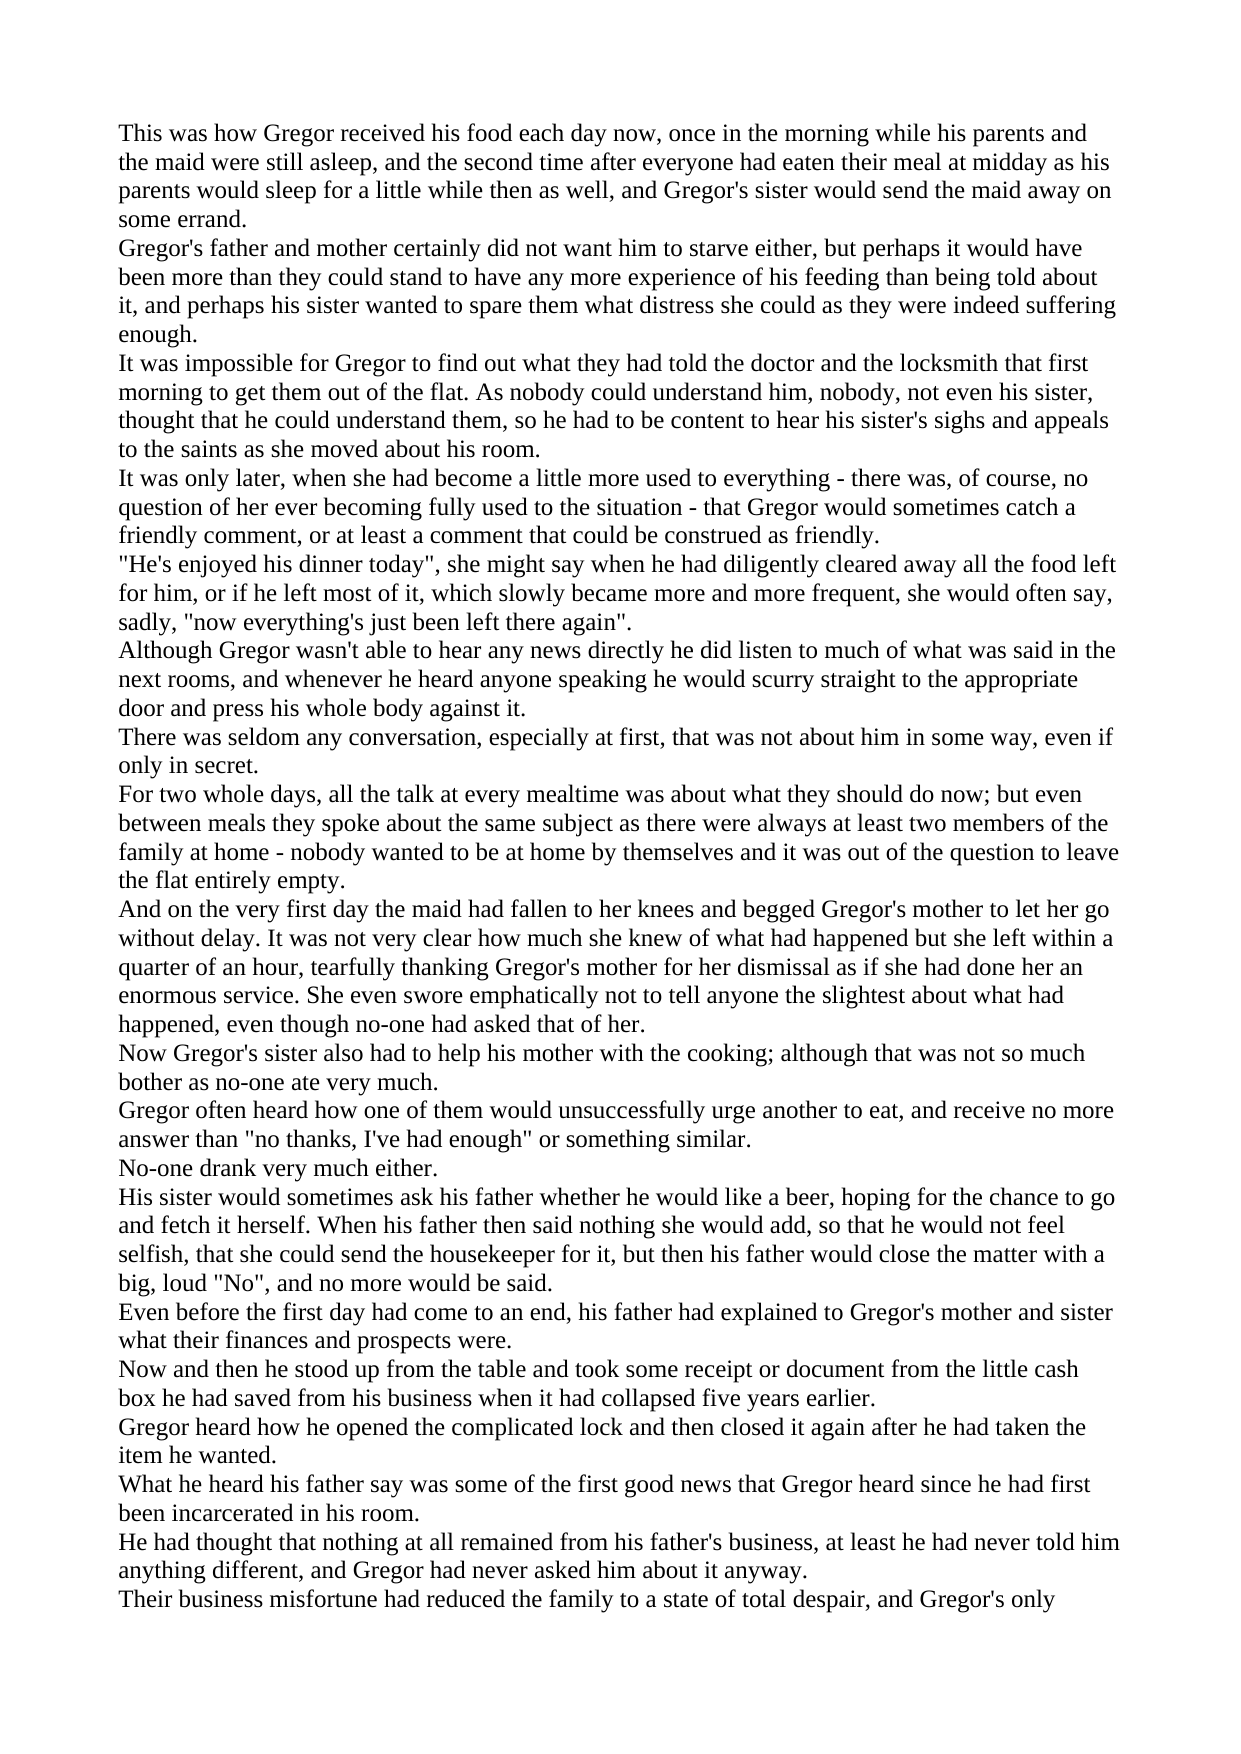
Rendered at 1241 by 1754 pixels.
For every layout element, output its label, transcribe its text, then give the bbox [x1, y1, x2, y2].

text It was impossible for Gregor to find out what they had told the doctor and the locksmith that first morning to get them out of the flat. As nobody could understand him, nobody, not even his sister, thought that he could understand them, so he had to be content to hear his sister's sighs and appeals to the saints as she moved about his room. [118, 348, 1122, 463]
text There was seldom any conversation, especially at first, that was not about him in some way, even if only in secret. [118, 722, 1122, 779]
text Now Gregor's sister also had to help his mother with the cooking; although that was not so much bother as no-one ate very much. [118, 1038, 1122, 1096]
text Their business misfortune had reduced the family to a state of total despair, and Gregor's only [118, 1584, 1122, 1613]
text This was how Gregor received his food each day now, once in the morning while his parents and the maid were still asleep, and the second time after everyone had eaten their meal at midday as his parents would sleep for a little while then as well, and Gregor's sister would send the maid away on some errand. [118, 118, 1122, 233]
text For two whole days, all the talk at every mealtime was about what they should do now; but even between meals they spoke about the same subject as there were always at least two members of the family at home - nobody wanted to be at home by themselves and it was out of the question to leave the flat entirely empty. [118, 779, 1122, 894]
text He had thought that nothing at all remained from his father's business, at least he had never told him anything different, and Gregor had never asked him about it anyway. [118, 1527, 1122, 1584]
text "He's enjoyed his dinner today", she might say when he had diligently cleared away all the food left for him, or if he left most of it, which slowly became more and more frequent, she would often say, sadly, "now everything's just been left there again". [118, 549, 1122, 636]
text And on the very first day the maid had fallen to her knees and begged Gregor's mother to let her go without delay. It was not very clear how much she knew of what had happened but she left within a quarter of an hour, tearfully thanking Gregor's mother for her dismissal as if she had done her an enormous service. She even swore emphatically not to tell anyone the slightest about what had happened, even though no-one had asked that of her. [118, 894, 1122, 1038]
text No-one drank very much either. [118, 1153, 1122, 1182]
text Although Gregor wasn't able to hear any news directly he did listen to much of what was said in the next rooms, and whenever he heard anyone speaking he would scurry straight to the appropriate door and press his whole body against it. [118, 636, 1122, 722]
text It was only later, when she had become a little more used to everything - there was, of course, no question of her ever becoming fully used to the situation - that Gregor would sometimes catch a friendly comment, or at least a comment that could be construed as friendly. [118, 463, 1122, 549]
text Gregor's father and mother certainly did not want him to starve either, but perhaps it would have been more than they could stand to have any more experience of his feeding than being told about it, and perhaps his sister wanted to spare them what distress she could as they were indeed suffering enough. [118, 233, 1122, 348]
text What he heard his father say was some of the first good news that Gregor heard since he had first been incarcerated in his room. [118, 1469, 1122, 1527]
text Even before the first day had come to an end, his father had explained to Gregor's mother and sister what their finances and prospects were. [118, 1297, 1122, 1354]
text Gregor often heard how one of them would unsuccessfully urge another to eat, and receive no more answer than "no thanks, I've had enough" or something similar. [118, 1096, 1122, 1153]
text His sister would sometimes ask his father whether he would like a beer, hoping for the chance to go and fetch it herself. When his father then said nothing she would add, so that he would not feel selfish, that she could send the housekeeper for it, but then his father would close the matter with a big, loud "No", and no more would be said. [118, 1182, 1122, 1297]
text Gregor heard how he opened the complicated lock and then closed it again after he had taken the item he wanted. [118, 1412, 1122, 1469]
text Now and then he stood up from the table and took some receipt or document from the little cash box he had saved from his business when it had collapsed five years earlier. [118, 1354, 1122, 1412]
